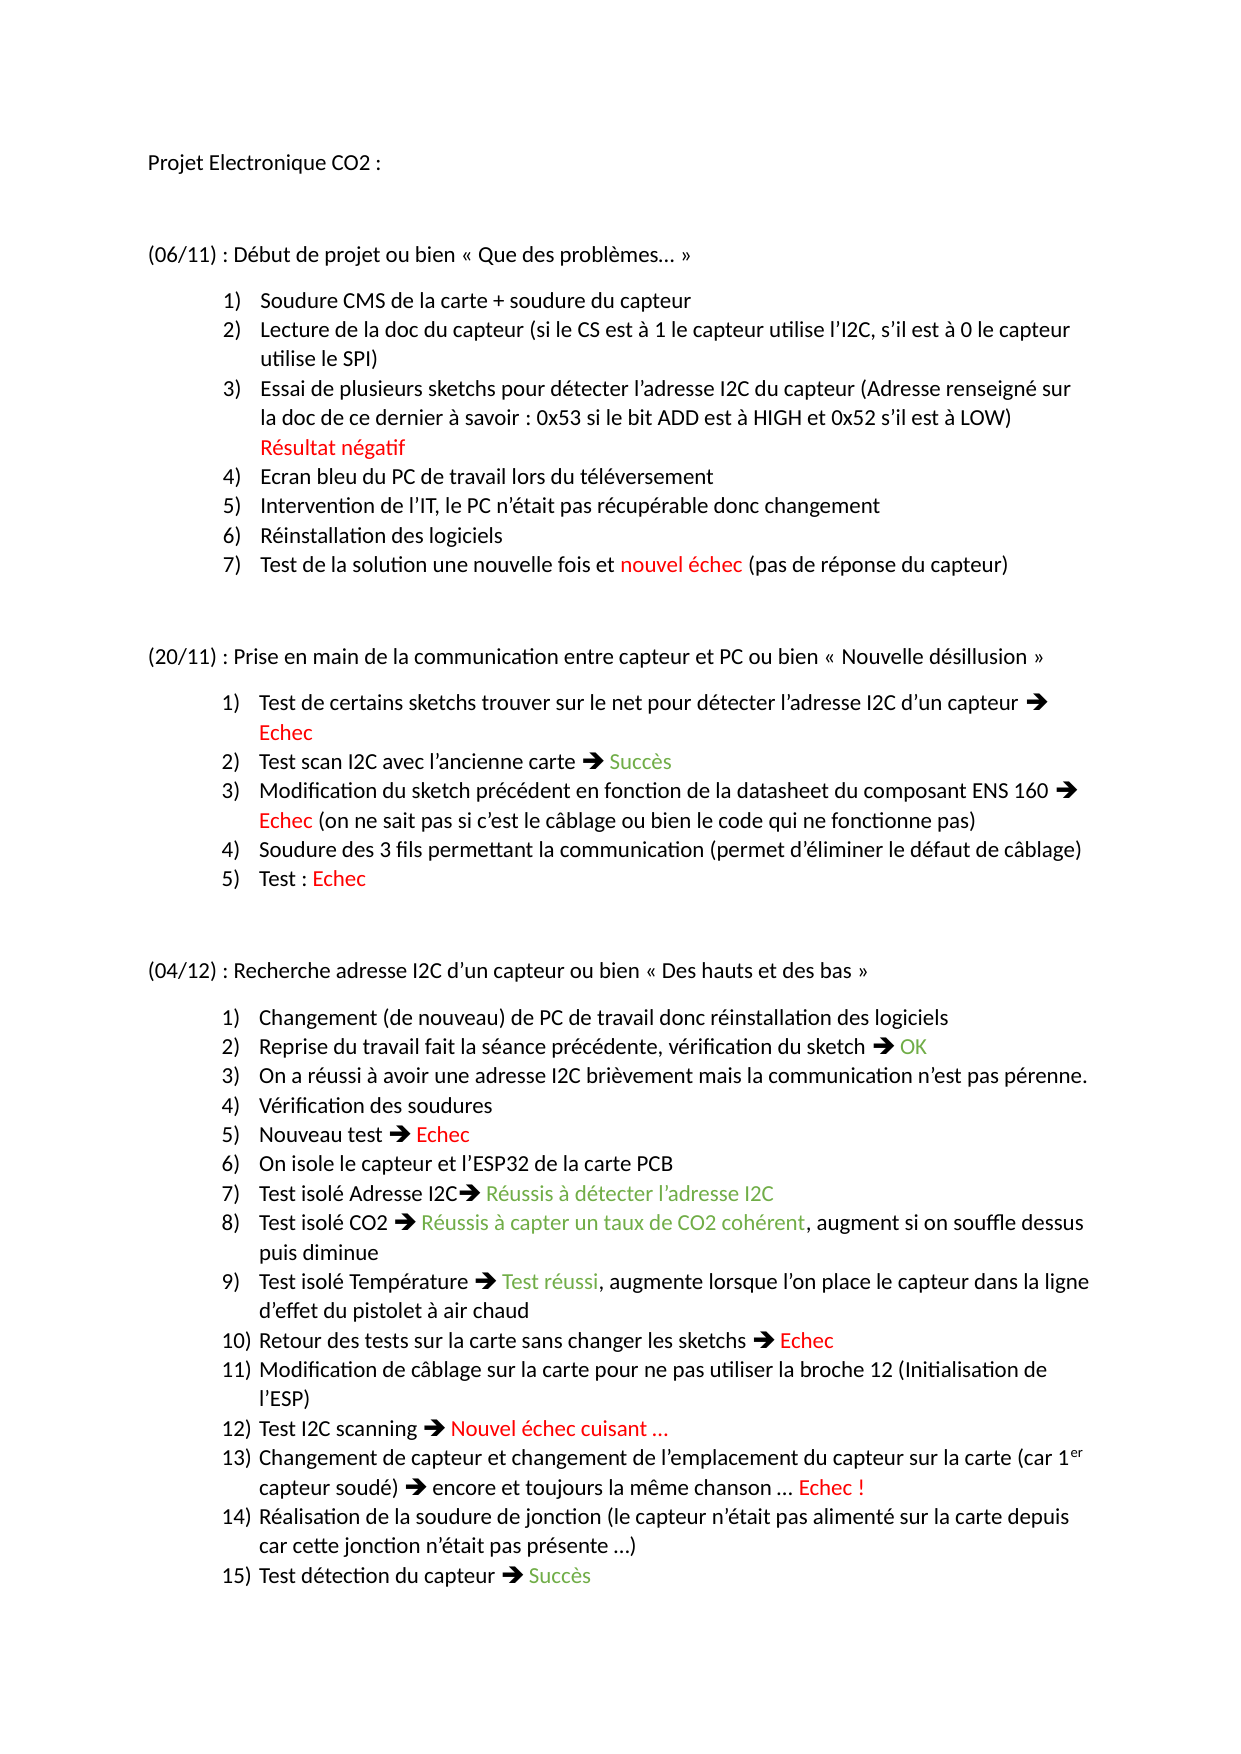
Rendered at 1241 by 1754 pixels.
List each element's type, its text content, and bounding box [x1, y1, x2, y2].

list Changement (de nouveau) de PC de travail donc réinstallation des logiciels [221, 1003, 1093, 1031]
text (06/11) : Début de projet ou bien « Que des problèmes… » [148, 240, 1093, 268]
list Soudure des 3 fils permettant la communication (permet d’éliminer le défaut de câblage) [221, 835, 1093, 863]
list Test I2C scanning  Nouvel échec cuisant … [221, 1414, 1093, 1442]
text Projet Electronique CO2 : [148, 148, 1093, 176]
list Retour des tests sur la carte sans changer les sketchs  Echec [221, 1326, 1093, 1354]
list Test isolé Adresse I2C Réussis à détecter l’adresse I2C [221, 1179, 1093, 1207]
text (20/11) : Prise en main de la communication entre capteur et PC ou bien « Nouvelle désillusion » [148, 642, 1093, 670]
list Modification du sketch précédent en fonction de la datasheet du composant ENS 160  Echec (on ne sait pas si c’est le câblage ou bien le code qui ne fonctionne pas) [221, 776, 1093, 834]
list Essai de plusieurs sketchs pour détecter l’adresse I2C du capteur (Adresse renseigné sur la doc de ce dernier à savoir : 0x53 si le bit ADD est à HIGH et 0x52 s’il est à LOW) [223, 374, 1093, 431]
list Ecran bleu du PC de travail lors du téléversement [223, 462, 1093, 490]
list Réinstallation des logiciels [223, 521, 1093, 549]
list Reprise du travail fait la séance précédente, vérification du sketch  OK [221, 1032, 1093, 1060]
list Test isolé Température  Test réussi, augmente lorsque l’on place le capteur dans la ligne d’effet du pistolet à air chaud [221, 1267, 1093, 1324]
list Intervention de l’IT, le PC n’était pas récupérable donc changement [223, 491, 1093, 519]
list Test détection du capteur  Succès [221, 1561, 1093, 1589]
list Résultat négatif [260, 433, 1093, 461]
list Réalisation de la soudure de jonction (le capteur n’était pas alimenté sur la carte depuis car cette jonction n’était pas présente …) [221, 1502, 1093, 1559]
list Vérification des soudures [221, 1091, 1093, 1119]
list Lecture de la doc du capteur (si le CS est à 1 le capteur utilise l’I2C, s’il est à 0 le capteur utilise le SPI) [223, 315, 1093, 372]
list Modification de câblage sur la carte pour ne pas utiliser la broche 12 (Initialisation de l’ESP) [221, 1355, 1093, 1412]
text (04/12) : Recherche adresse I2C d’un capteur ou bien « Des hauts et des bas » [148, 957, 1093, 984]
list Soudure CMS de la carte + soudure du capteur [223, 286, 1093, 314]
list Test : Echec [221, 864, 1093, 892]
list Nouveau test  Echec [221, 1120, 1093, 1148]
list Test de la solution une nouvelle fois et nouvel échec (pas de réponse du capteur) [223, 550, 1093, 578]
list Test isolé CO2  Réussis à capter un taux de CO2 cohérent, augment si on souffle dessus puis diminue [221, 1208, 1093, 1266]
list On isole le capteur et l’ESP32 de la carte PCB [221, 1149, 1093, 1177]
list On a réussi à avoir une adresse I2C brièvement mais la communication n’est pas pérenne. [221, 1061, 1093, 1089]
list Changement de capteur et changement de l’emplacement du capteur sur la carte (car 1er capteur soudé)  encore et toujours la même chanson … Echec ! [221, 1443, 1093, 1501]
list Test de certains sketchs trouver sur le net pour détecter l’adresse I2C d’un capteur  Echec [221, 688, 1093, 746]
list Test scan I2C avec l’ancienne carte  Succès [221, 747, 1093, 775]
